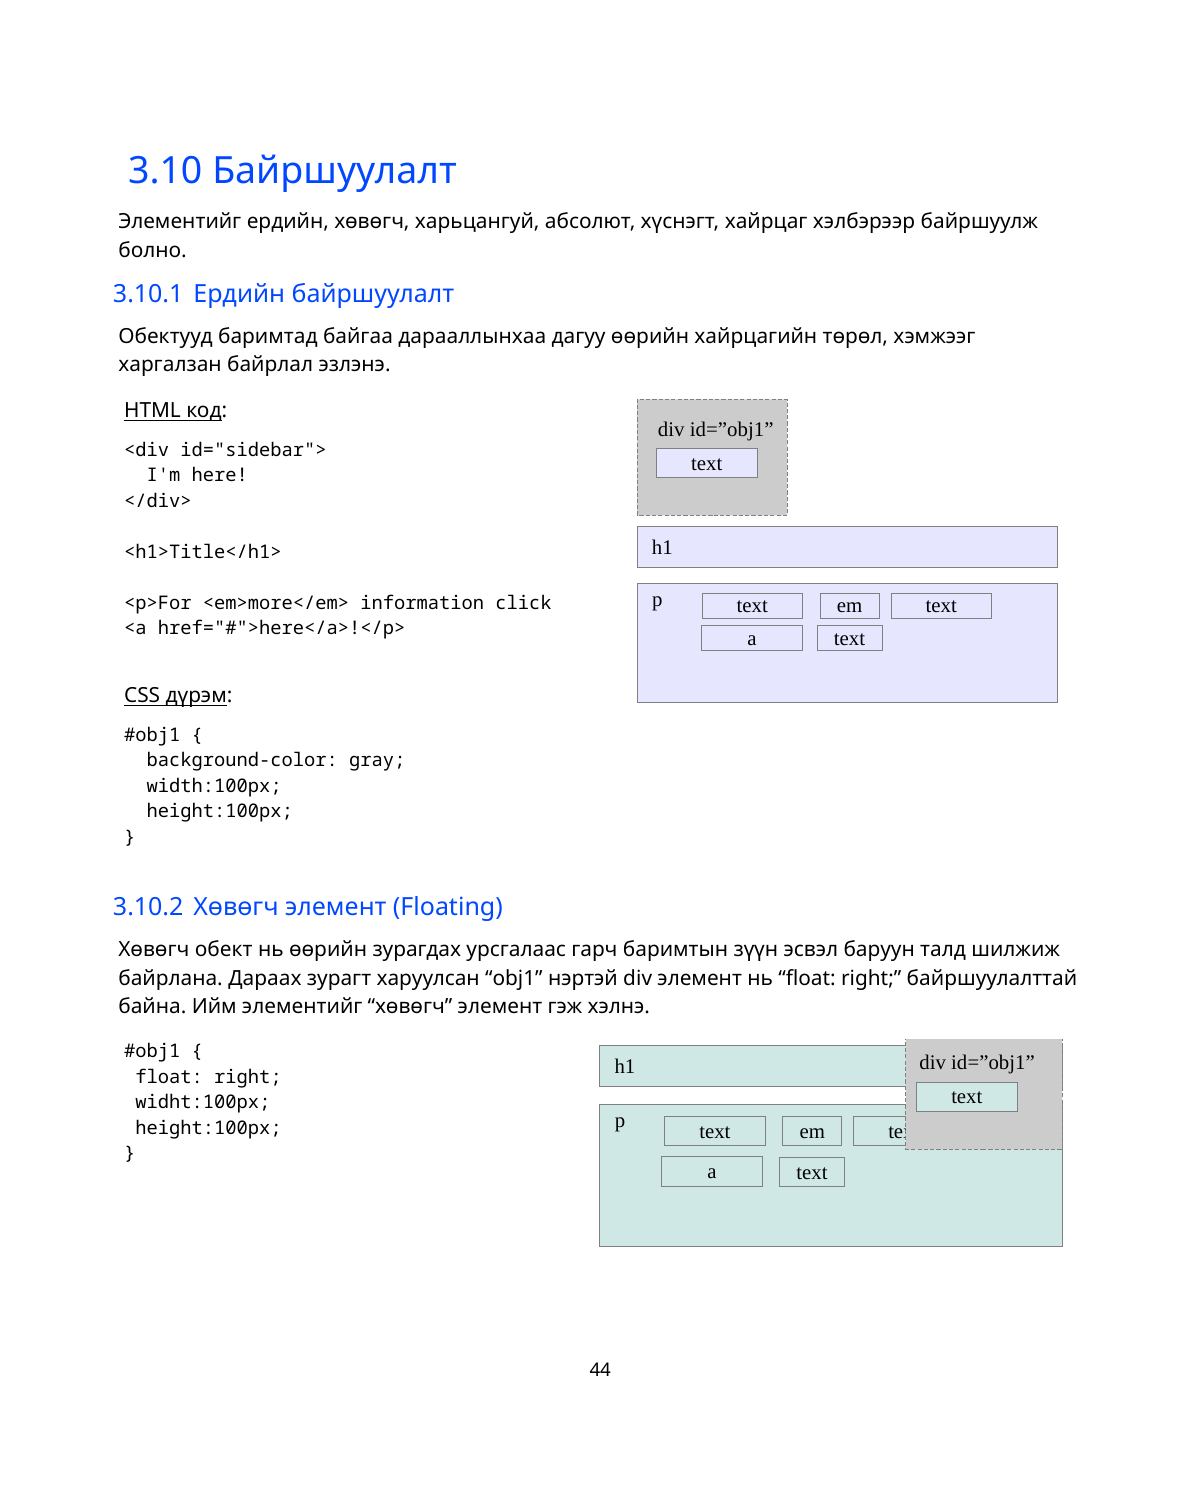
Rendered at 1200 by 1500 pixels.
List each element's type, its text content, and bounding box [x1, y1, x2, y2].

subtitle Ердийн байршуулалт [106, 275, 1082, 309]
table_header #obj1 { float: right; widht:100px; height:100px; } [118, 1032, 566, 1304]
text Хөвөгч обект нь өөрийн зурагдах урсгалаас гарч баримтын зүүн эсвэл баруун талд шилжиж байрлана. Дараах зурагт харуулсан “obj1” нэртэй div элемент нь “float: right;” байршуулалттай байна. Ийм элементийг “хөвөгч” элемент гэж хэлнэ. [118, 934, 1082, 1020]
subtitle Хөвөгч элемент (Floating) [106, 889, 1082, 923]
table_header [566, 1032, 1082, 1304]
table_header HTML код: <div id="sidebar"> I'm here! </div> <h1>Title</h1> <p>For <em>more</em> information click <a href="#">here</a>!</p> CSS дүрэм: #obj1 { background-color: gray; width:100px; height:100px; } [118, 390, 606, 854]
table_header [606, 390, 1082, 854]
subtitle Байршуулалт [118, 143, 1082, 194]
text Элементийг ердийн, хөвөгч, харьцангуй, абсолют, хүснэгт, хайрцаг хэлбэрээр байршуулж болно. [118, 206, 1082, 263]
text Обектууд баримтад байгаа дарааллынхаа дагуу өөрийн хайрцагийн төрөл, хэмжээг харгалзан байрлал эзлэнэ. [118, 321, 1082, 378]
